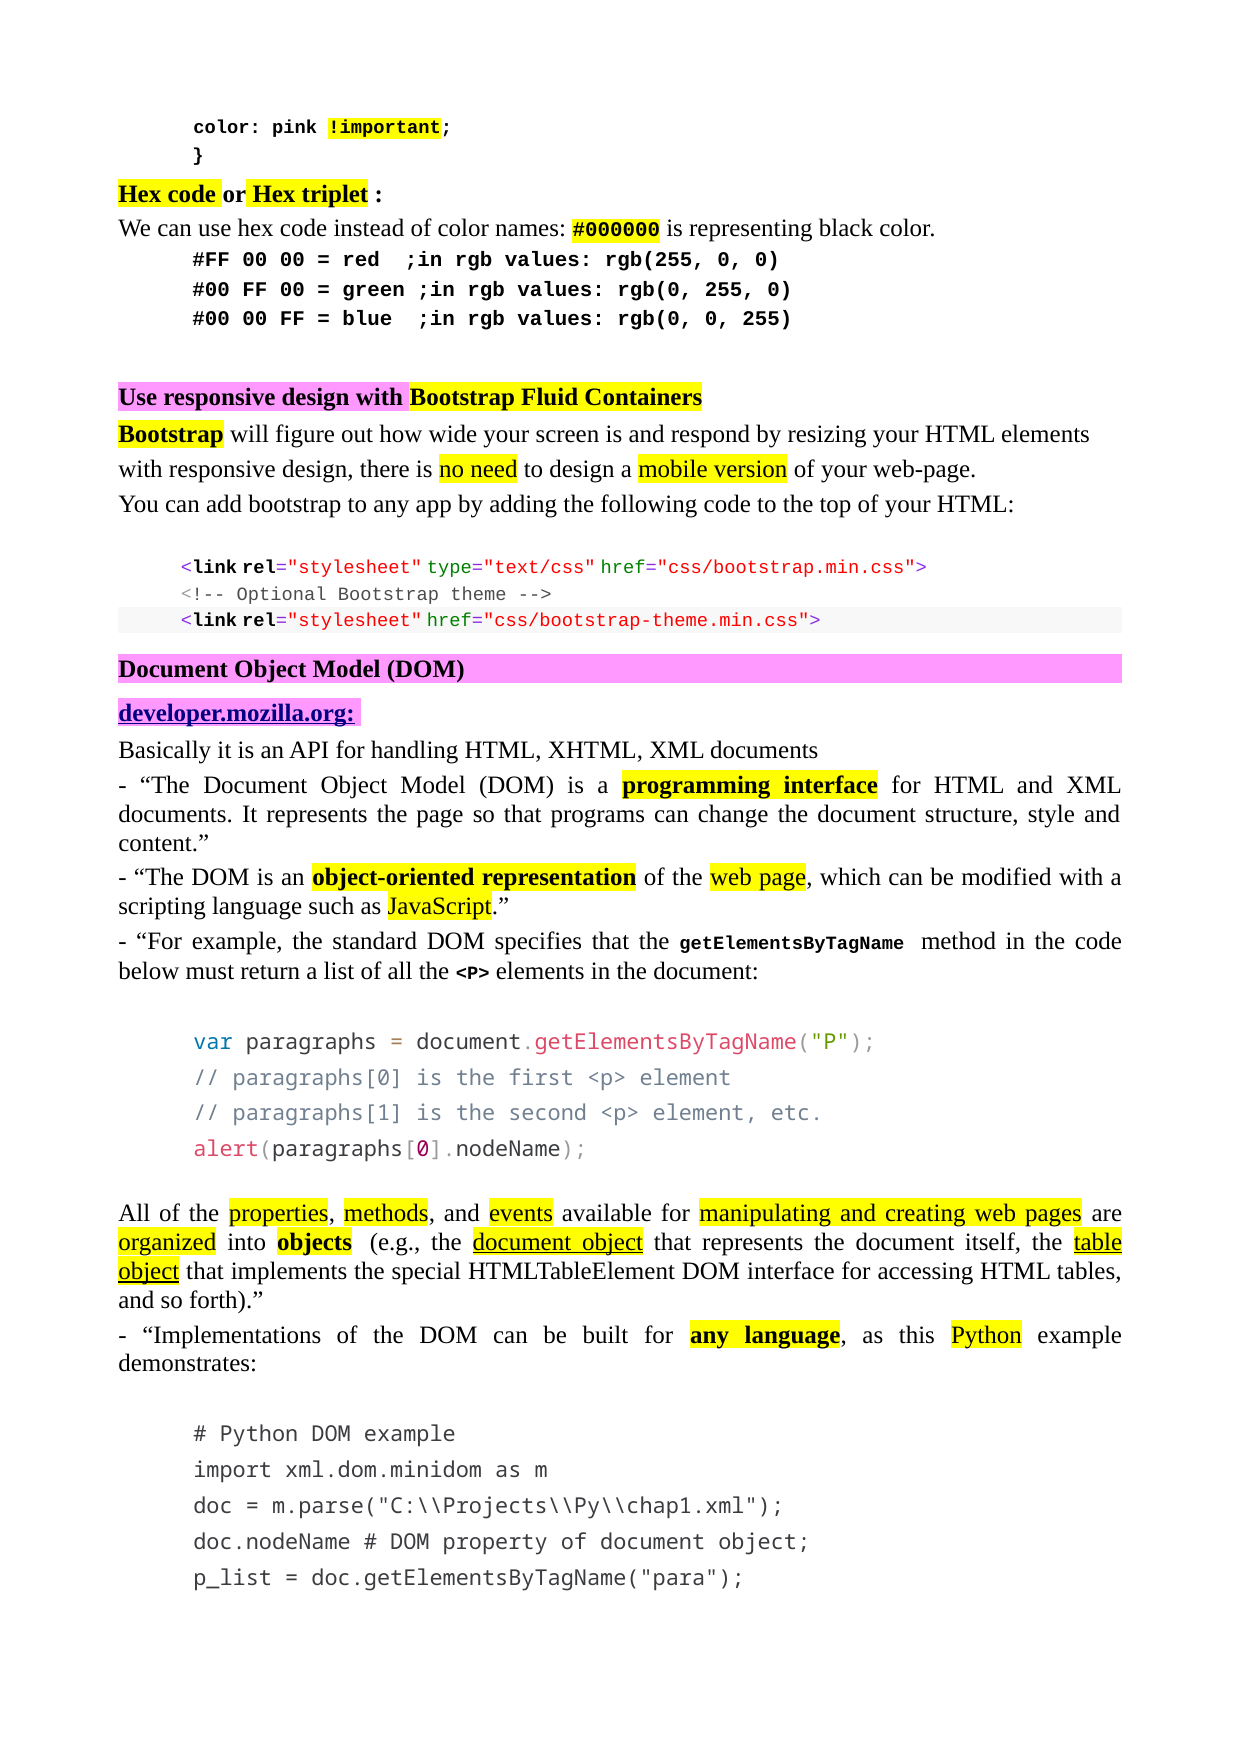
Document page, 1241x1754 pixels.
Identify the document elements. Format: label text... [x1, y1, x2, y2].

text #00 00 FF = blue ;in rgb values: rgb(0, 0, 255) [192, 308, 1122, 332]
text You can add bootstrap to any app by adding the following code to the top of your HTML: [118, 489, 1122, 518]
subtitle developer.mozilla.org: [361, 698, 1122, 726]
text <link rel="stylesheet" type="text/css" href="css/bootstrap.min.css"> [118, 554, 1122, 580]
subtitle Hex code or Hex triplet : [118, 179, 1114, 207]
text - “The DOM is an object-oriented representation of the web page, which can be modified with a scripting language such as JavaScript.” [118, 862, 1122, 920]
text } [192, 145, 1122, 167]
text doc.nodeName # DOM property of document object; [193, 1526, 1122, 1555]
subtitle Document Object Model (DOM) [118, 654, 1122, 683]
text #FF 00 00 = red ;in rgb values: rgb(255, 0, 0) [192, 249, 1122, 273]
text All of the properties, methods, and events available for manipulating and creating web pages are organized into objects (e.g., the document object that represents the document itself, the table object that implements the special HTMLTableElement DOM interface for accessing HTML tables, and so forth).” [118, 1169, 1122, 1314]
text alert(paragraphs[0].nodeName); [193, 1133, 1122, 1163]
text #00 FF 00 = green ;in rgb values: rgb(0, 255, 0) [192, 279, 1122, 302]
text var paragraphs = document.getElementsByTagName("P"); [193, 1026, 1122, 1055]
text Bootstrap will figure out how wide your screen is and respond by resizing your HTML elements [118, 419, 1122, 448]
text p_list = doc.getElementsByTagName("para"); [193, 1561, 1122, 1591]
text doc = m.parse("C:\\Projects\\Py\\chap1.xml"); [193, 1490, 1122, 1519]
text with responsive design, there is no need to design a mobile version of your web-page. [118, 454, 1122, 483]
text color: pink !important; [192, 118, 1122, 139]
text - “For example, the standard DOM specifies that the getElementsByTagName method in the code below must return a list of all the <P> elements in the document: [118, 926, 1122, 985]
list <link rel="stylesheet" href="css/bootstrap-theme.min.css"> [118, 607, 1122, 633]
text // paragraphs[1] is the second <p> element, etc. [193, 1097, 1122, 1127]
text - “Implementations of the DOM can be built for any language, as this Python example demonstrates: [118, 1320, 1122, 1377]
text // paragraphs[0] is the first <p> element [193, 1061, 1122, 1091]
text import xml.dom.minidom as m [193, 1454, 1122, 1484]
list <!-- Optional Bootstrap theme --> [118, 580, 1122, 607]
subtitle Use responsive design with Bootstrap Fluid Containers [409, 382, 1122, 411]
text Basically it is an API for handling HTML, XHTML, XML documents [118, 735, 1122, 764]
text # Python DOM example [193, 1418, 1122, 1448]
text We can use hex code instead of color names: #000000 is representing black color. [118, 213, 1122, 243]
text - “The Document Object Model (DOM) is a programming interface for HTML and XML documents. It represents the page so that programs can change the document structure, style and content.” [118, 770, 1122, 856]
